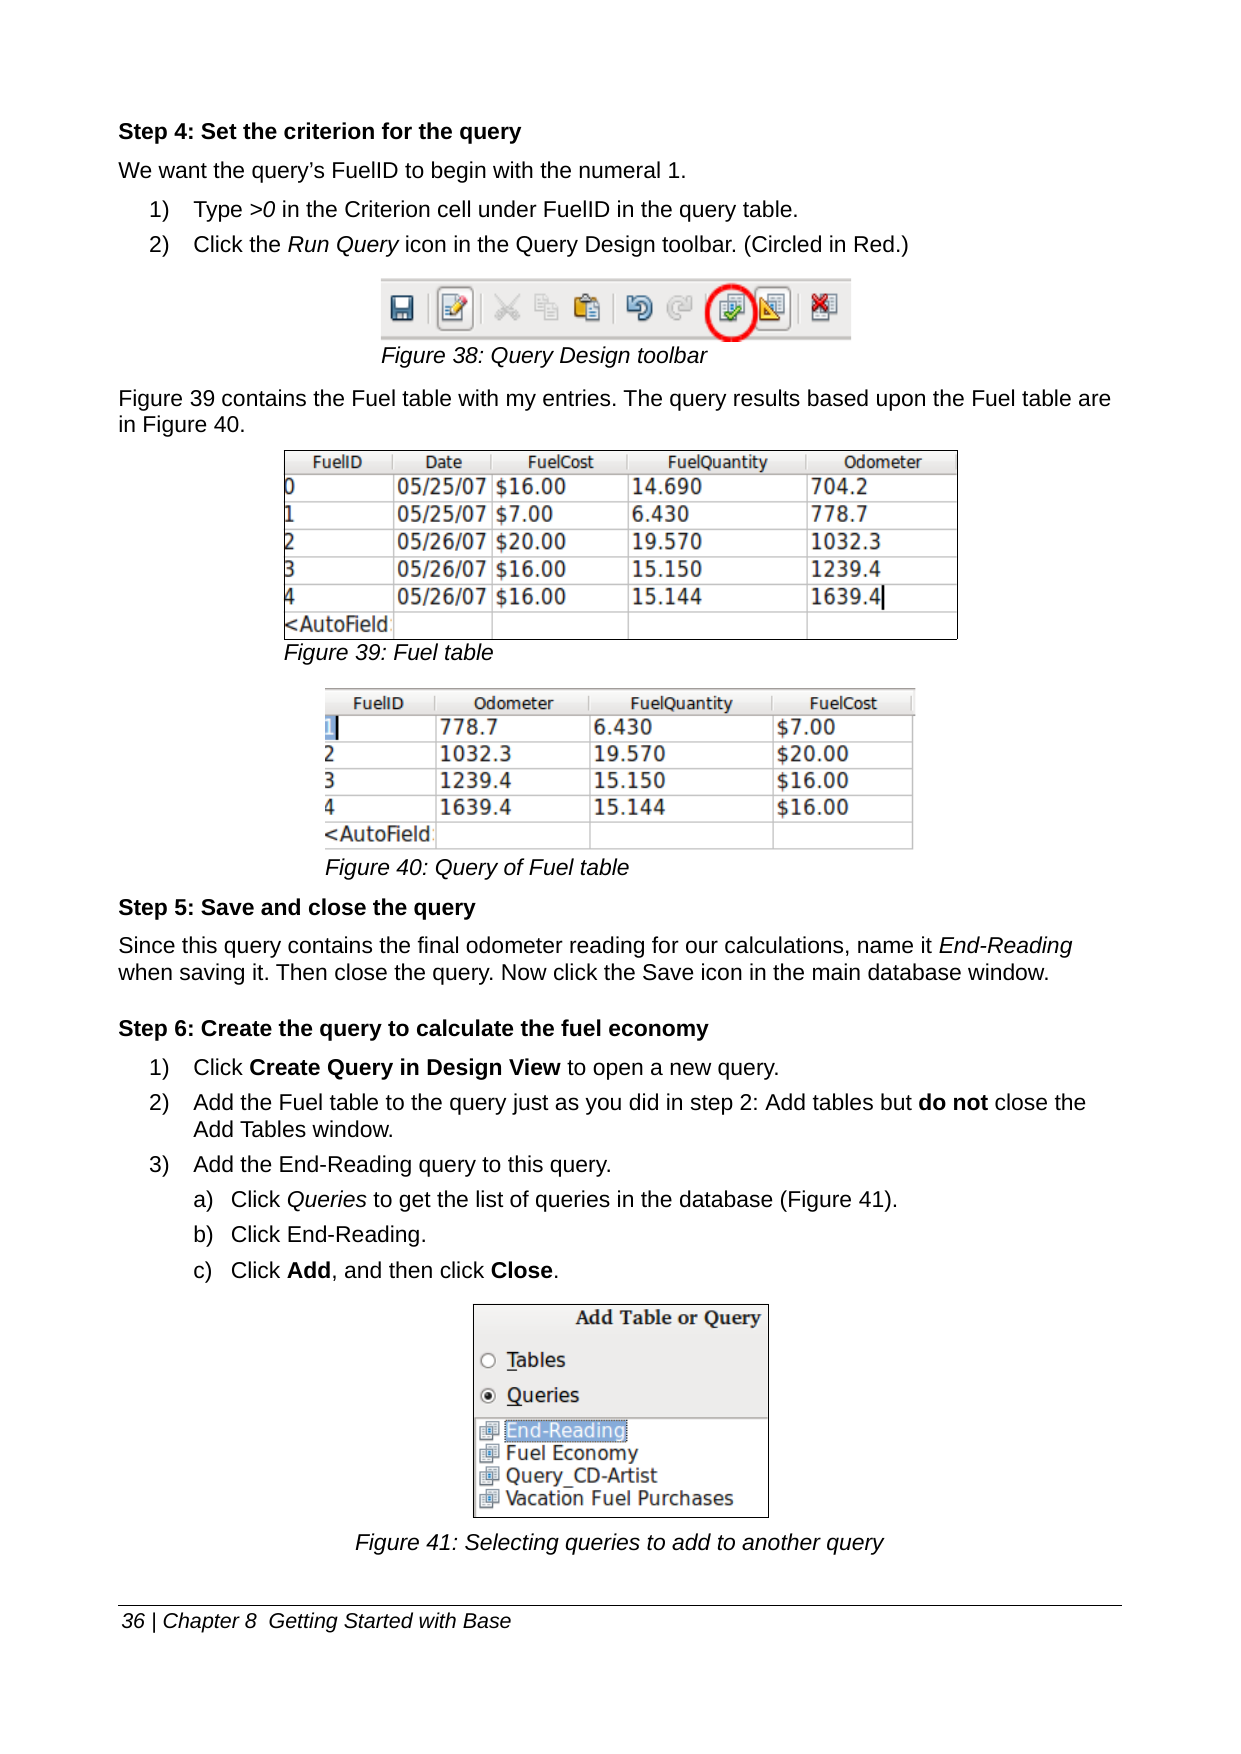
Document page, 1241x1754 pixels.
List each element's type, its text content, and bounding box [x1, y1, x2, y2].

picture [380, 278, 852, 342]
list Click Add, and then click Close. [193, 1257, 1122, 1283]
list Click Create Query in Design View to open a new query. [169, 1054, 1122, 1081]
text Figure 41: Selecting queries to add to another query [340, 1529, 900, 1556]
list Add the End-Reading query to this query. [169, 1151, 1122, 1177]
text Figure 40: Query of Fuel table [325, 855, 915, 881]
list Click the Run Query icon in the Query Design toolbar. (Circled in Red.) [169, 231, 1122, 257]
text Figure 38: Query Design toolbar [381, 342, 859, 368]
text Step 4: Set the criterion for the query [118, 118, 1122, 144]
picture [325, 688, 916, 855]
list Type >0 in the Criterion cell under FuelID in the query table. [169, 196, 1122, 222]
text Figure 39: Fuel table [283, 639, 957, 665]
text Figure 39 contains the Fuel table with my entries. The query results based upon the Fuel table are in Figure 40. [118, 385, 1122, 437]
text Since this query contains the final odometer reading for our calculations, name it End-Reading when saving it. Then close the query. Now click the Save icon in the main database window. [118, 932, 1122, 985]
picture [474, 1305, 768, 1517]
text Step 5: Save and close the query [118, 894, 1122, 920]
text We want the query’s FuelID to begin with the numeral 1. [118, 157, 1122, 183]
picture [285, 451, 957, 639]
list Click End-Reading. [193, 1221, 1122, 1248]
text Step 6: Create the query to calculate the fuel economy [118, 1015, 1122, 1042]
list Click Queries to get the list of queries in the database (Figure 41). [193, 1186, 1122, 1212]
list Add the Fuel table to the query just as you did in step 2: Add tables but do not close the Add Tables window. [169, 1089, 1122, 1142]
